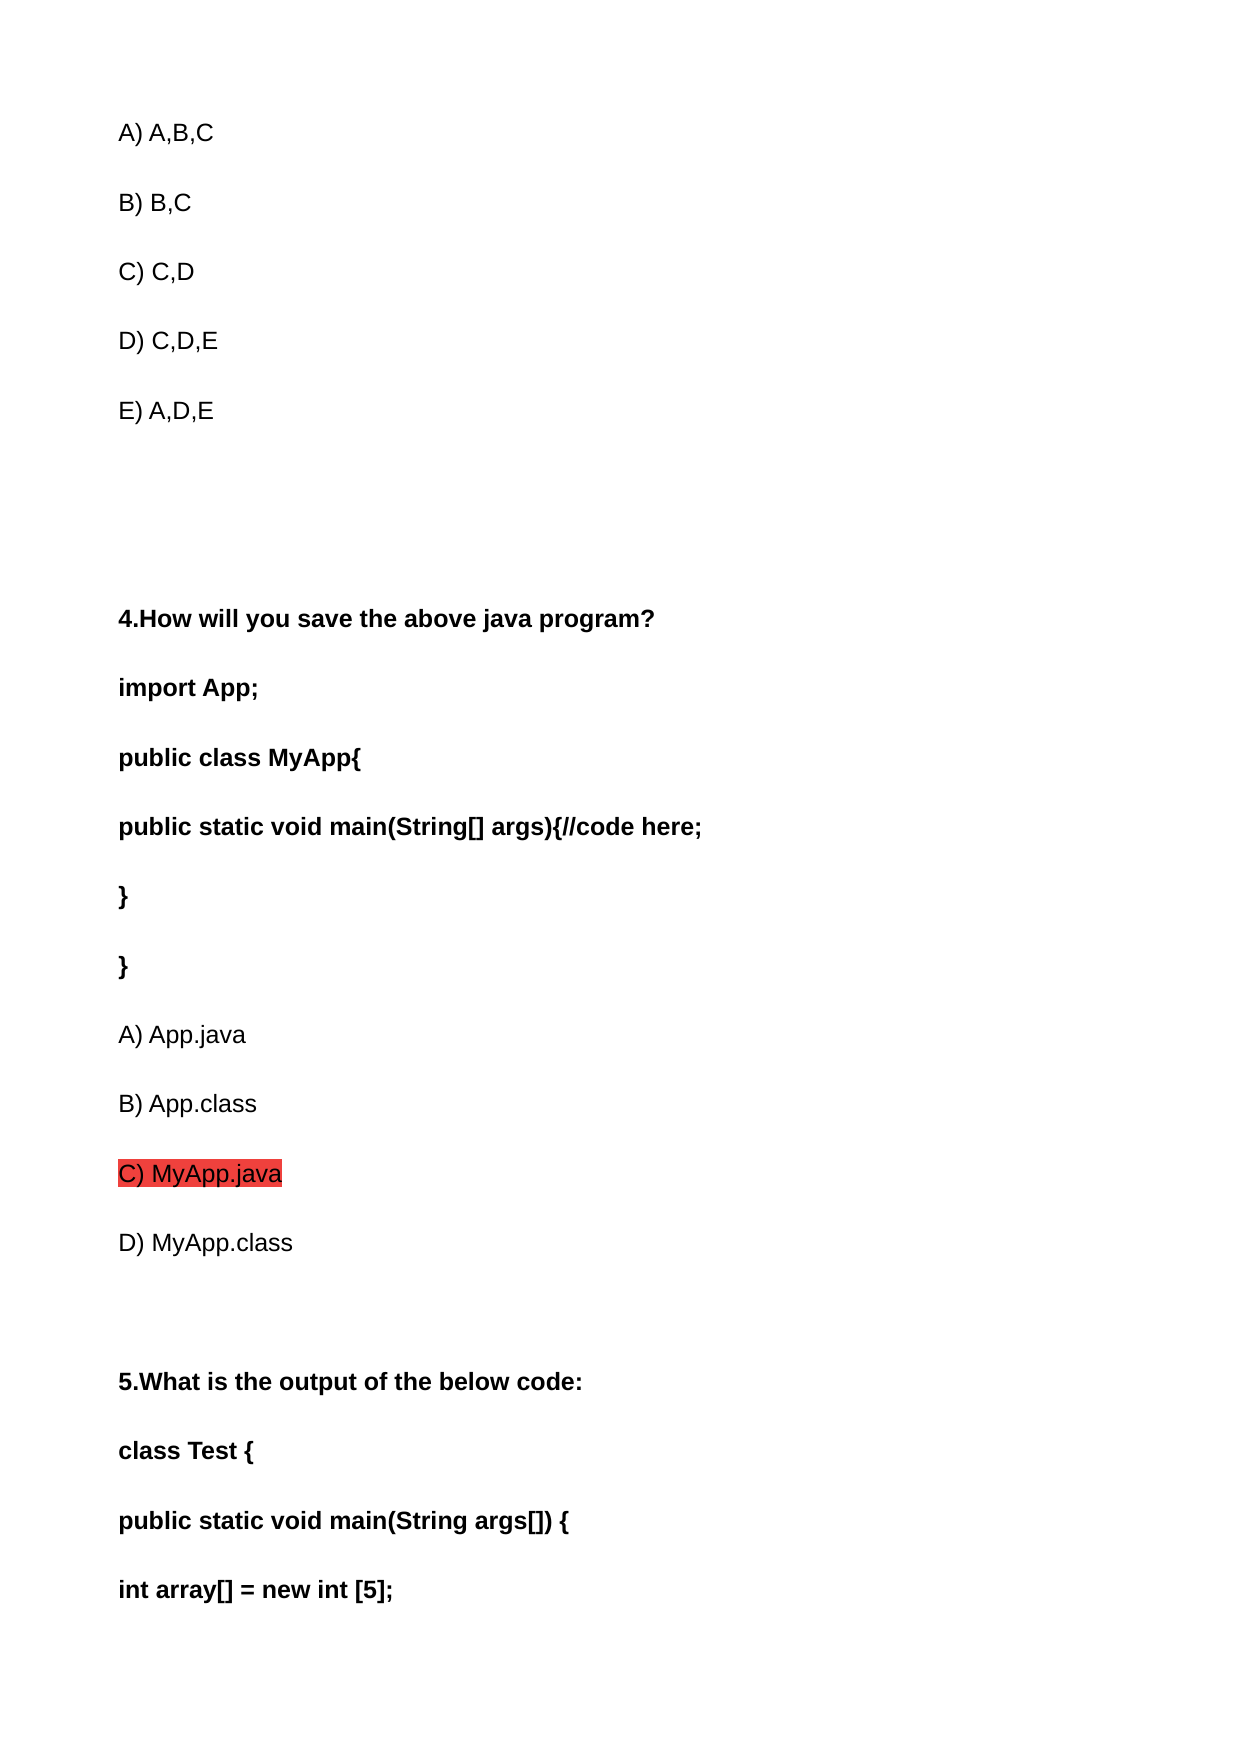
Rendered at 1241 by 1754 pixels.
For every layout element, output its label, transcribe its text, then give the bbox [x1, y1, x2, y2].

text public class MyApp{ [118, 742, 1122, 771]
text B) App.class [118, 1089, 1122, 1118]
text public static void main(String args[]) { [118, 1506, 1122, 1534]
text 5.What is the output of the below code: [118, 1367, 1122, 1396]
text int array[] = new int [5]; [118, 1575, 1122, 1604]
text D) C,D,E [118, 326, 1122, 355]
text 4.How will you save the above java program? [118, 604, 1122, 632]
text A) A,B,C [118, 118, 1122, 147]
text C) C,D [118, 257, 1122, 286]
text } [118, 881, 1122, 910]
text C) MyApp.java [118, 1159, 1122, 1187]
text D) MyApp.class [118, 1228, 1122, 1257]
text E) A,D,E [118, 396, 1122, 424]
text A) App.java [118, 1020, 1122, 1049]
text } [118, 951, 1122, 979]
text class Test { [118, 1436, 1122, 1465]
text import App; [118, 673, 1122, 702]
text public static void main(String[] args){//code here; [118, 812, 1122, 841]
text B) B,C [118, 187, 1122, 216]
